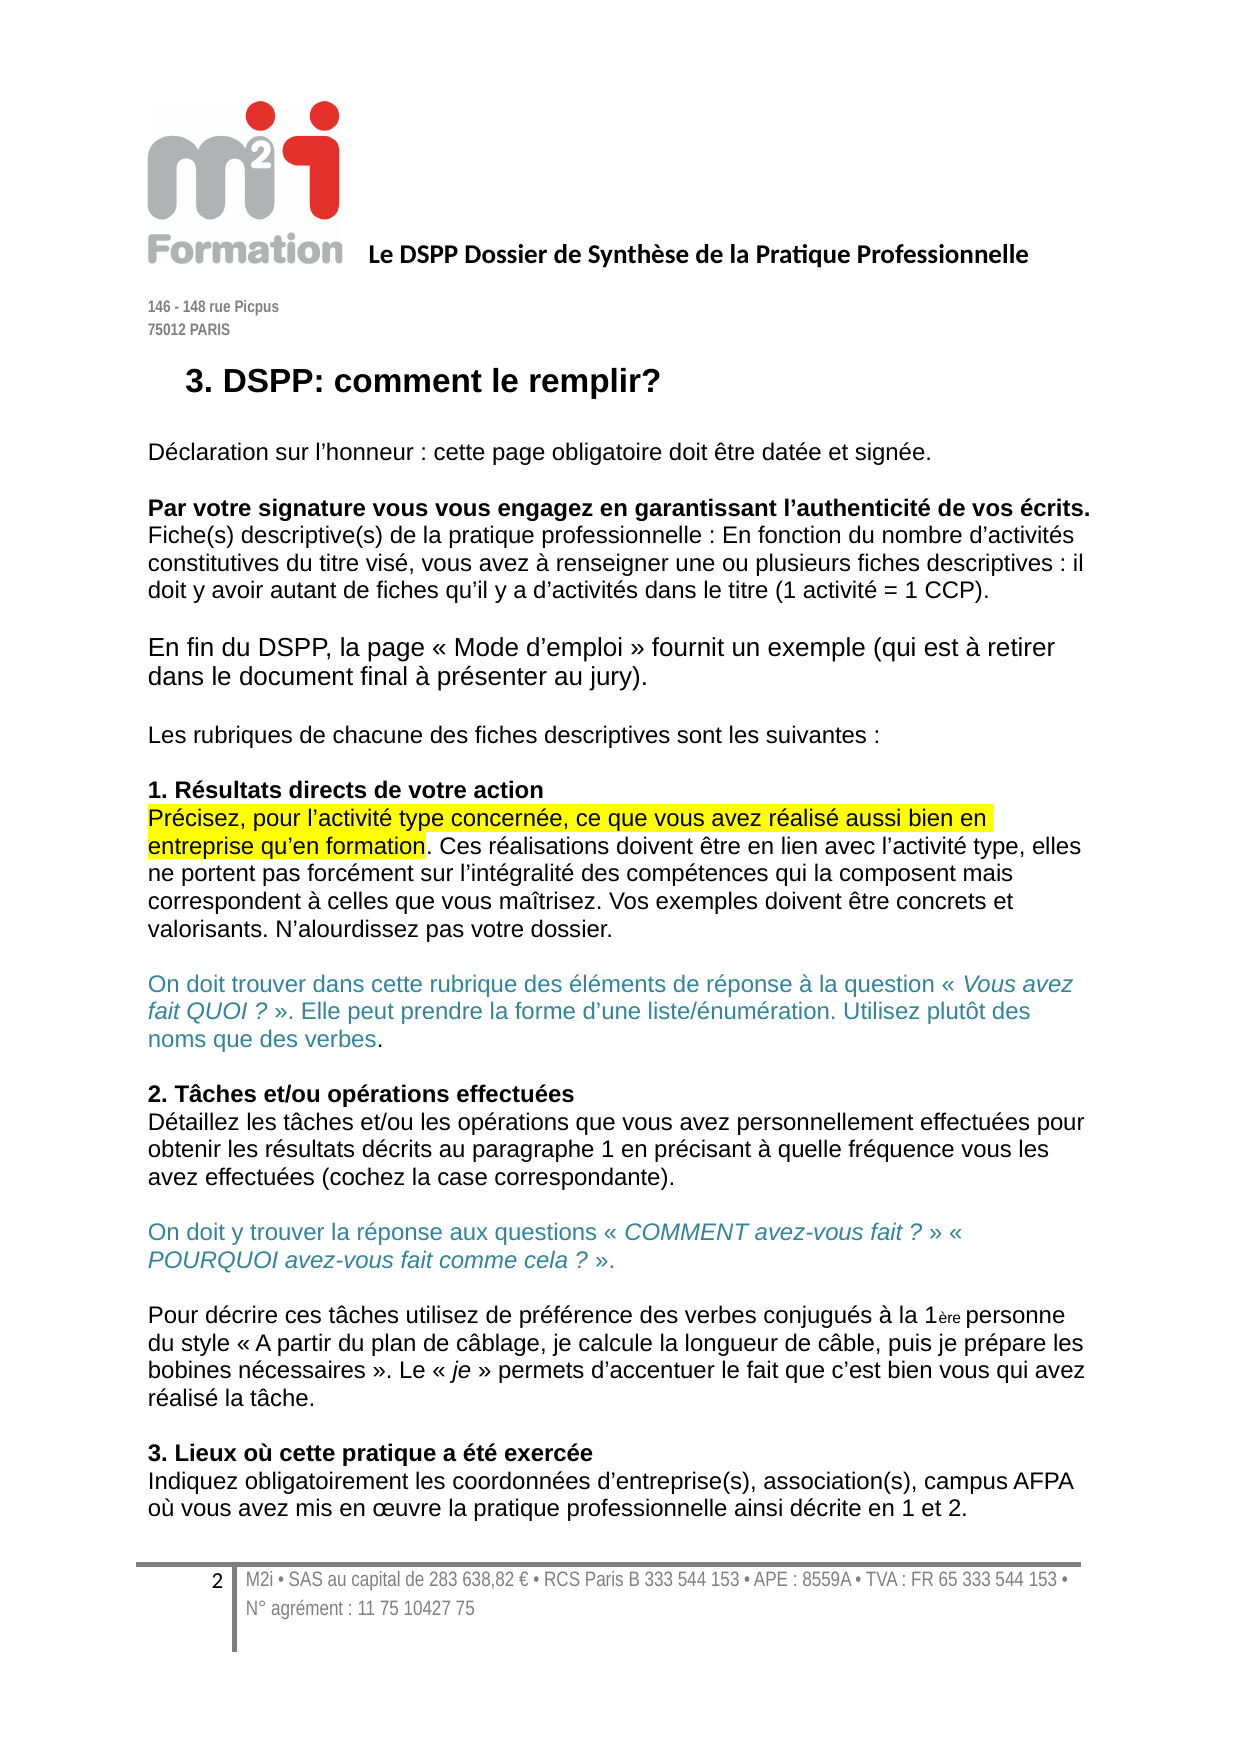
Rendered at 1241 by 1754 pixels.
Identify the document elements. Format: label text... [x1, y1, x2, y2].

text Pour décrire ces tâches utilisez de préférence des verbes conjugués à la 1ère personne du style « A partir du plan de câblage, je calcule la longueur de câble, puis je prépare les bobines nécessaires ». Le « je » permets d’accentuer le fait que c’est bien vous qui avez réalisé la tâche. [148, 1301, 1093, 1411]
text Indiquez obligatoirement les coordonnées d’entreprise(s), association(s), campus AFPA où vous avez mis en œuvre la pratique professionnelle ainsi décrite en 1 et 2. [148, 1467, 1093, 1522]
list DSPP: comment le remplir? [185, 361, 1093, 400]
text 2. Tâches et/ou opérations effectuées [148, 1080, 1093, 1108]
text 3. Lieux où cette pratique a été exercée [148, 1439, 1093, 1467]
text Détaillez les tâches et/ou les opérations que vous avez personnellement effectuées pour obtenir les résultats décrits au paragraphe 1 en précisant à quelle fréquence vous les avez effectuées (cochez la case correspondante). [148, 1108, 1093, 1191]
text Par votre signature vous vous engagez en garantissant l’authenticité de vos écrits. [148, 493, 1093, 521]
picture [147, 101, 343, 264]
text Fiche(s) descriptive(s) de la pratique professionnelle : En fonction du nombre d’activités constitutives du titre visé, vous avez à renseigner une ou plusieurs fiches descriptives : il doit y avoir autant de fiches qu’il y a d’activités dans le titre (1 activité = 1 CCP). [148, 521, 1093, 604]
text En fin du DSPP, la page « Mode d’emploi » fournit un exemple (qui est à retirer dans le document final à présenter au jury). [148, 632, 1093, 691]
text 1. Résultats directs de votre action [148, 776, 1093, 804]
text On doit y trouver la réponse aux questions « COMMENT avez-vous fait ? » « POURQUOI avez-vous fait comme cela ? ». [148, 1218, 1093, 1273]
text On doit trouver dans cette rubrique des éléments de réponse à la question « Vous avez fait QUOI ? ». Elle peut prendre la forme d’une liste/énumération. Utilisez plutôt des noms que des verbes. [148, 970, 1093, 1052]
text Les rubriques de chacune des fiches descriptives sont les suivantes : [148, 721, 1093, 749]
text Précisez, pour l’activité type concernée, ce que vous avez réalisé aussi bien en entreprise qu’en formation. Ces réalisations doivent être en lien avec l’activité type, elles ne portent pas forcément sur l’intégralité des compétences qui la composent mais correspondent à celles que vous maîtrisez. Vos exemples doivent être concrets et valorisants. N’alourdissez pas votre dossier. [148, 804, 1093, 942]
text Déclaration sur l’honneur : cette page obligatoire doit être datée et signée. [148, 438, 1093, 466]
